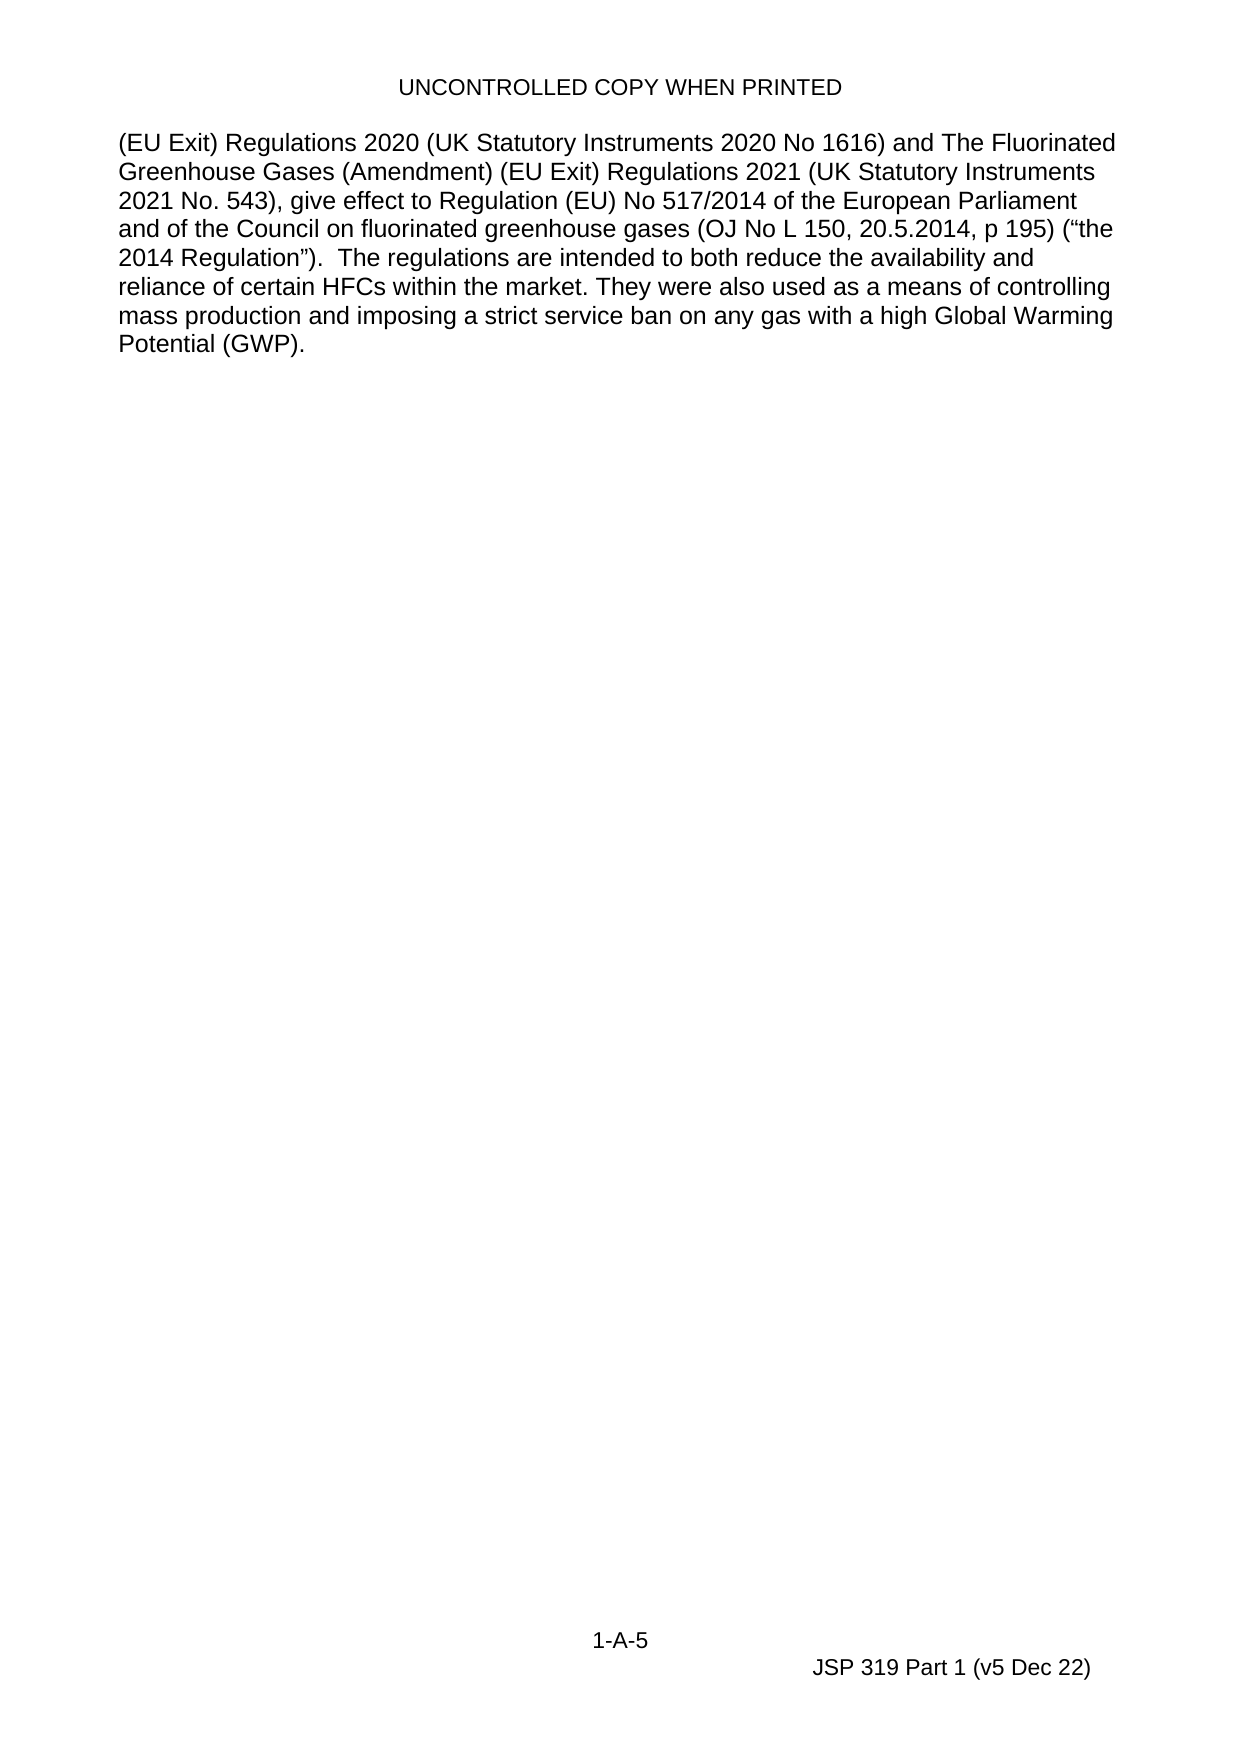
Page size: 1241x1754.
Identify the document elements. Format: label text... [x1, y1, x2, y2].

list The Fluorinated Greenhouse Gases Regulations 2015 (UK Statutory Instruments 2015 No. 310). These regulations (referred to as the F-gas Regs), as amended by The Fluorinated Greenhouse Gases (Amendment) Regulations 2018 (UK Statutory Instruments 2018 No. 98), The Ozone-Depleting Substances and Fluorinated Greenhouse Gases (Amendment etc.) (EU Exit) Regulations 2019 (UK Statutory Instruments 2019 No. 583), The Ozone-Depleting Substances and Fluorinated Greenhouse Gases (Amendment etc.) (EU Exit) Regulations 2020 (UK Statutory Instruments 2020 No 1616) and The Fluorinated Greenhouse Gases (Amendment) (EU Exit) Regulations 2021 (UK Statutory Instruments 2021 No. 543), give effect to Regulation (EU) No 517/2014 of the European Parliament and of the Council on fluorinated greenhouse gases (OJ No L 150, 20.5.2014, p 195) (“the 2014 Regulation”). The regulations are intended to both reduce the availability and reliance of certain HFCs within the market. They were also used as a means of controlling mass production and imposing a strict service ban on any gas with a high Global Warming Potential (GWP). [118, 128, 1122, 358]
